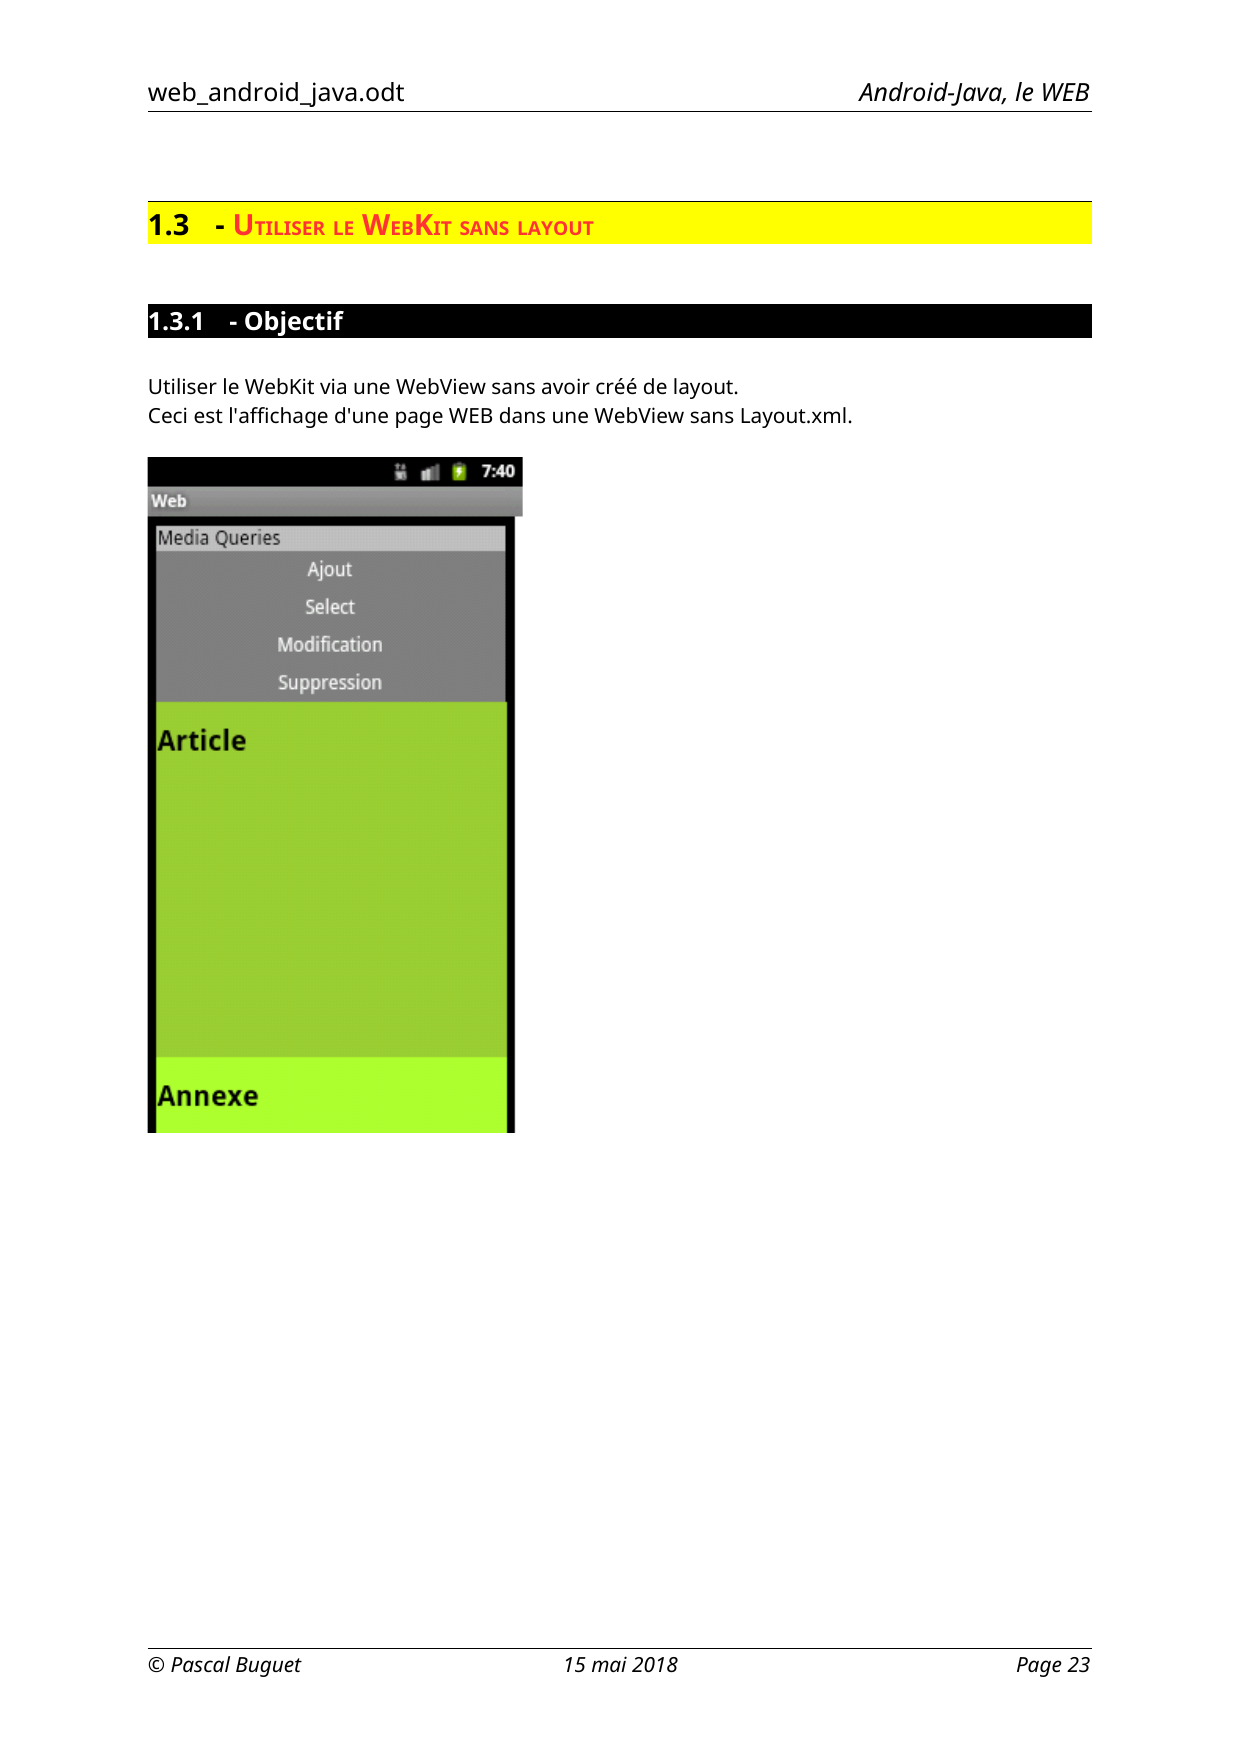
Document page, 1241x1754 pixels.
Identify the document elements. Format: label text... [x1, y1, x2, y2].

subtitle - Utiliser le WebKit sans layout [148, 202, 1092, 244]
subtitle - Objectif [148, 304, 1092, 338]
text Utiliser le WebKit via une WebView sans avoir créé de layout. [148, 372, 1092, 401]
text Ceci est l'affichage d'une page WEB dans une WebView sans Layout.xml. [148, 401, 1092, 429]
